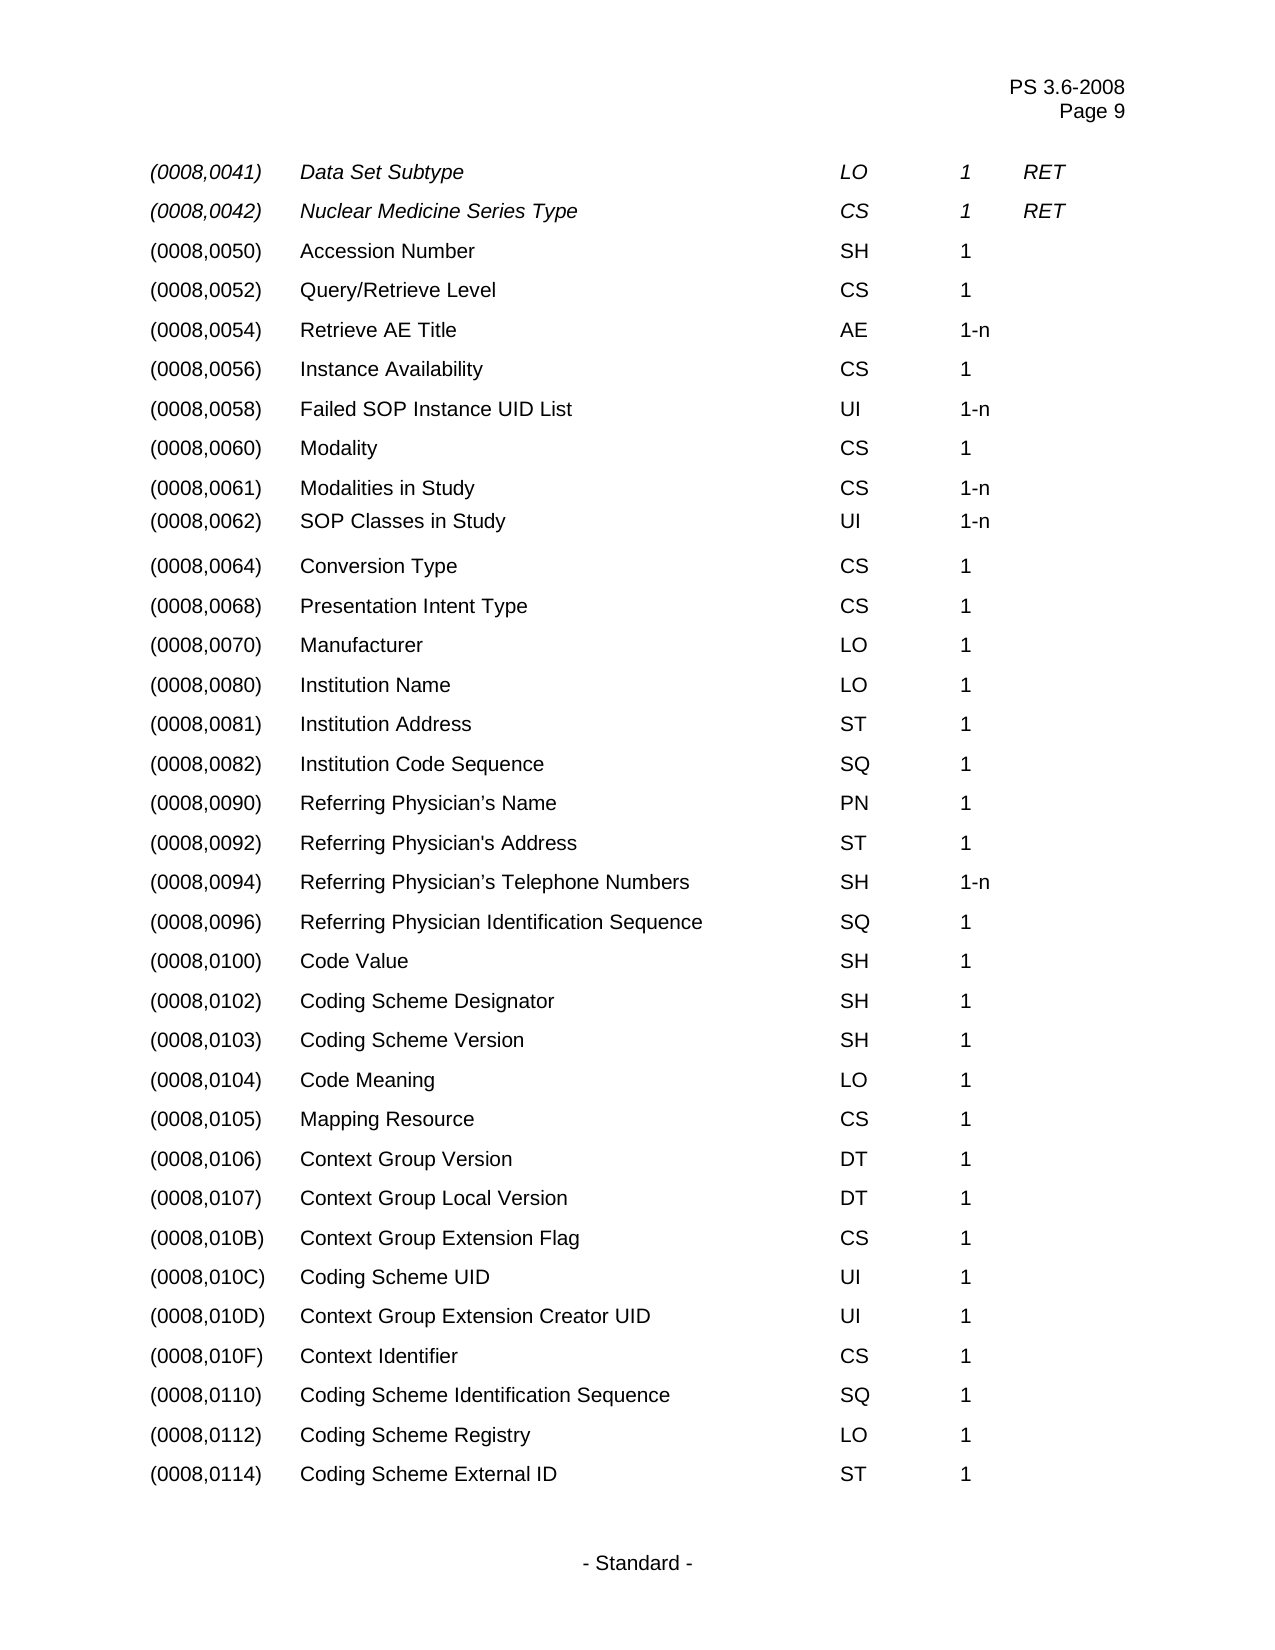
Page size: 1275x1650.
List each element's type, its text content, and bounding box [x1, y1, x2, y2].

table_cell LO [833, 663, 953, 703]
table_cell [1016, 861, 1166, 900]
table_cell Institution Address [293, 703, 833, 742]
table_cell Institution Name [293, 663, 833, 703]
table_cell [1016, 782, 1166, 821]
table_cell (0008,0096) [143, 900, 293, 939]
table_cell 1 [953, 1295, 1016, 1334]
table_cell 1 [953, 703, 1016, 742]
table_cell (0008,0064) [143, 545, 293, 584]
table_cell [1016, 624, 1166, 663]
table_cell Modalities in Study [293, 466, 833, 505]
table_cell SH [833, 1019, 953, 1058]
table_cell SH [833, 229, 953, 268]
table_cell 1 [953, 1453, 1016, 1492]
table_cell [1016, 1334, 1166, 1374]
table_cell 1 [953, 229, 1016, 268]
table_cell Referring Physician's Address [293, 821, 833, 861]
table_cell (0008,0114) [143, 1453, 293, 1492]
table_cell 1 [953, 742, 1016, 782]
table_cell 1-n [953, 466, 1016, 505]
table_cell CS [833, 348, 953, 387]
table_cell (0008,010F) [143, 1334, 293, 1374]
table_cell Code Value [293, 940, 833, 979]
table_cell Institution Code Sequence [293, 742, 833, 782]
table_cell (0008,0100) [143, 940, 293, 979]
table_cell (0008,010C) [143, 1255, 293, 1295]
table_cell [1016, 308, 1166, 347]
table_cell 1 [953, 1058, 1016, 1097]
table_cell 1-n [953, 505, 1016, 545]
table_cell Query/Retrieve Level [293, 269, 833, 308]
table_cell Coding Scheme Identification Sequence [293, 1374, 833, 1413]
table_cell [1016, 663, 1166, 703]
table_cell Instance Availability [293, 348, 833, 387]
table_cell Modality [293, 426, 833, 466]
table_cell [1016, 979, 1166, 1018]
table_cell Failed SOP Instance UID List [293, 387, 833, 426]
table_cell (0008,0104) [143, 1058, 293, 1097]
table_cell 1 [953, 269, 1016, 308]
table_cell UI [833, 1255, 953, 1295]
table_cell Referring Physician’s Name [293, 782, 833, 821]
table_cell (0008,0092) [143, 821, 293, 861]
table_cell (0008,0107) [143, 1176, 293, 1216]
table_cell (0008,0080) [143, 663, 293, 703]
table_cell 1 [953, 1098, 1016, 1137]
table_cell CS [833, 269, 953, 308]
table_cell CS [833, 1216, 953, 1255]
table_cell SOP Classes in Study [293, 505, 833, 545]
table_cell Context Group Version [293, 1137, 833, 1176]
table_cell CS [833, 584, 953, 624]
table_cell (0008,0050) [143, 229, 293, 268]
table_cell DT [833, 1137, 953, 1176]
table_cell [1016, 1374, 1166, 1413]
table_cell 1 [953, 624, 1016, 663]
table_cell (0008,0062) [143, 505, 293, 545]
table_cell UI [833, 387, 953, 426]
table_cell (0008,0070) [143, 624, 293, 663]
table_cell SH [833, 940, 953, 979]
table_cell 1 [953, 1413, 1016, 1453]
table_cell [1016, 1176, 1166, 1216]
table_cell Retrieve AE Title [293, 308, 833, 347]
table_cell 1 [953, 1216, 1016, 1255]
table_cell [1016, 466, 1166, 505]
table_cell 1-n [953, 308, 1016, 347]
table_cell CS [833, 1098, 953, 1137]
table_cell 1 [953, 1176, 1016, 1216]
table_cell 1 [953, 545, 1016, 584]
table_cell (0008,0081) [143, 703, 293, 742]
table_cell SQ [833, 1374, 953, 1413]
table_cell Context Identifier [293, 1334, 833, 1374]
table_cell Conversion Type [293, 545, 833, 584]
table_cell 1 [953, 900, 1016, 939]
table_cell (0008,0110) [143, 1374, 293, 1413]
table_cell (0008,0060) [143, 426, 293, 466]
table_cell 1 [953, 1019, 1016, 1058]
table_cell Manufacturer [293, 624, 833, 663]
table_cell 1 [953, 426, 1016, 466]
table_cell Accession Number [293, 229, 833, 268]
table_cell RET [1016, 150, 1166, 189]
table_cell ST [833, 1453, 953, 1492]
table_cell CS [833, 466, 953, 505]
table_cell 1 [953, 150, 1016, 189]
table_cell (0008,0052) [143, 269, 293, 308]
table_cell LO [833, 1413, 953, 1453]
table_cell (0008,0103) [143, 1019, 293, 1058]
table_cell Context Group Local Version [293, 1176, 833, 1216]
table_cell (0008,0056) [143, 348, 293, 387]
table_cell [1016, 229, 1166, 268]
table_cell Referring Physician’s Telephone Numbers [293, 861, 833, 900]
table_cell Context Group Extension Flag [293, 1216, 833, 1255]
table_cell (0008,0041) [143, 150, 293, 189]
table_cell CS [833, 545, 953, 584]
table_cell 1 [953, 348, 1016, 387]
table_cell Coding Scheme UID [293, 1255, 833, 1295]
table_cell [1016, 742, 1166, 782]
table_cell [1016, 1295, 1166, 1334]
table_cell (0008,0042) [143, 190, 293, 229]
table_cell 1 [953, 1374, 1016, 1413]
table_cell [1016, 387, 1166, 426]
table_cell [1016, 505, 1166, 545]
table_cell (0008,0106) [143, 1137, 293, 1176]
table_cell (0008,0105) [143, 1098, 293, 1137]
table_cell 1 [953, 1255, 1016, 1295]
table_cell Presentation Intent Type [293, 584, 833, 624]
table_cell UI [833, 505, 953, 545]
table_cell SH [833, 979, 953, 1018]
table_cell DT [833, 1176, 953, 1216]
table_cell (0008,0112) [143, 1413, 293, 1453]
table_cell LO [833, 1058, 953, 1097]
table_cell [1016, 269, 1166, 308]
table_cell [1016, 584, 1166, 624]
table_cell [1016, 1413, 1166, 1453]
table_cell Data Set Subtype [293, 150, 833, 189]
table_cell CS [833, 1334, 953, 1374]
table_cell [1016, 940, 1166, 979]
table_cell SQ [833, 742, 953, 782]
table_cell [1016, 1255, 1166, 1295]
table_cell [1016, 1098, 1166, 1137]
table_cell ST [833, 821, 953, 861]
table_cell (0008,0102) [143, 979, 293, 1018]
table_cell (0008,0054) [143, 308, 293, 347]
table_cell (0008,0090) [143, 782, 293, 821]
table_cell (0008,0094) [143, 861, 293, 900]
table_cell [1016, 821, 1166, 861]
table_cell PN [833, 782, 953, 821]
table_cell CS [833, 426, 953, 466]
table_cell Code Meaning [293, 1058, 833, 1097]
table_cell [1016, 1453, 1166, 1492]
table_cell Coding Scheme Registry [293, 1413, 833, 1453]
table_cell [1016, 348, 1166, 387]
table_cell (0008,010D) [143, 1295, 293, 1334]
table_cell [1016, 1058, 1166, 1097]
table_cell LO [833, 150, 953, 189]
table_cell AE [833, 308, 953, 347]
table_cell [1016, 545, 1166, 584]
table_cell 1 [953, 782, 1016, 821]
table_cell [1016, 426, 1166, 466]
table_cell Coding Scheme External ID [293, 1453, 833, 1492]
table_cell (0008,0068) [143, 584, 293, 624]
table_cell ST [833, 703, 953, 742]
table_cell [1016, 900, 1166, 939]
table_cell 1 [953, 940, 1016, 979]
table_cell UI [833, 1295, 953, 1334]
table_cell Coding Scheme Version [293, 1019, 833, 1058]
table_cell SH [833, 861, 953, 900]
table_cell (0008,0061) [143, 466, 293, 505]
table_cell 1-n [953, 387, 1016, 426]
table_cell RET [1016, 190, 1166, 229]
table_cell 1 [953, 979, 1016, 1018]
table_cell (0008,0082) [143, 742, 293, 782]
table_cell CS [833, 190, 953, 229]
table_cell Context Group Extension Creator UID [293, 1295, 833, 1334]
table_cell Mapping Resource [293, 1098, 833, 1137]
table_cell Referring Physician Identification Sequence [293, 900, 833, 939]
table_cell 1 [953, 1137, 1016, 1176]
table_cell (0008,0058) [143, 387, 293, 426]
table_cell 1 [953, 821, 1016, 861]
table_cell (0008,010B) [143, 1216, 293, 1255]
table_cell LO [833, 624, 953, 663]
table_cell 1 [953, 663, 1016, 703]
table_cell [1016, 1216, 1166, 1255]
table_cell 1 [953, 584, 1016, 624]
table_cell [1016, 1137, 1166, 1176]
table_cell 1-n [953, 861, 1016, 900]
table_cell Coding Scheme Designator [293, 979, 833, 1018]
table_cell Nuclear Medicine Series Type [293, 190, 833, 229]
table_cell 1 [953, 190, 1016, 229]
table_cell [1016, 1019, 1166, 1058]
table_cell 1 [953, 1334, 1016, 1374]
table_cell SQ [833, 900, 953, 939]
table_cell [1016, 703, 1166, 742]
